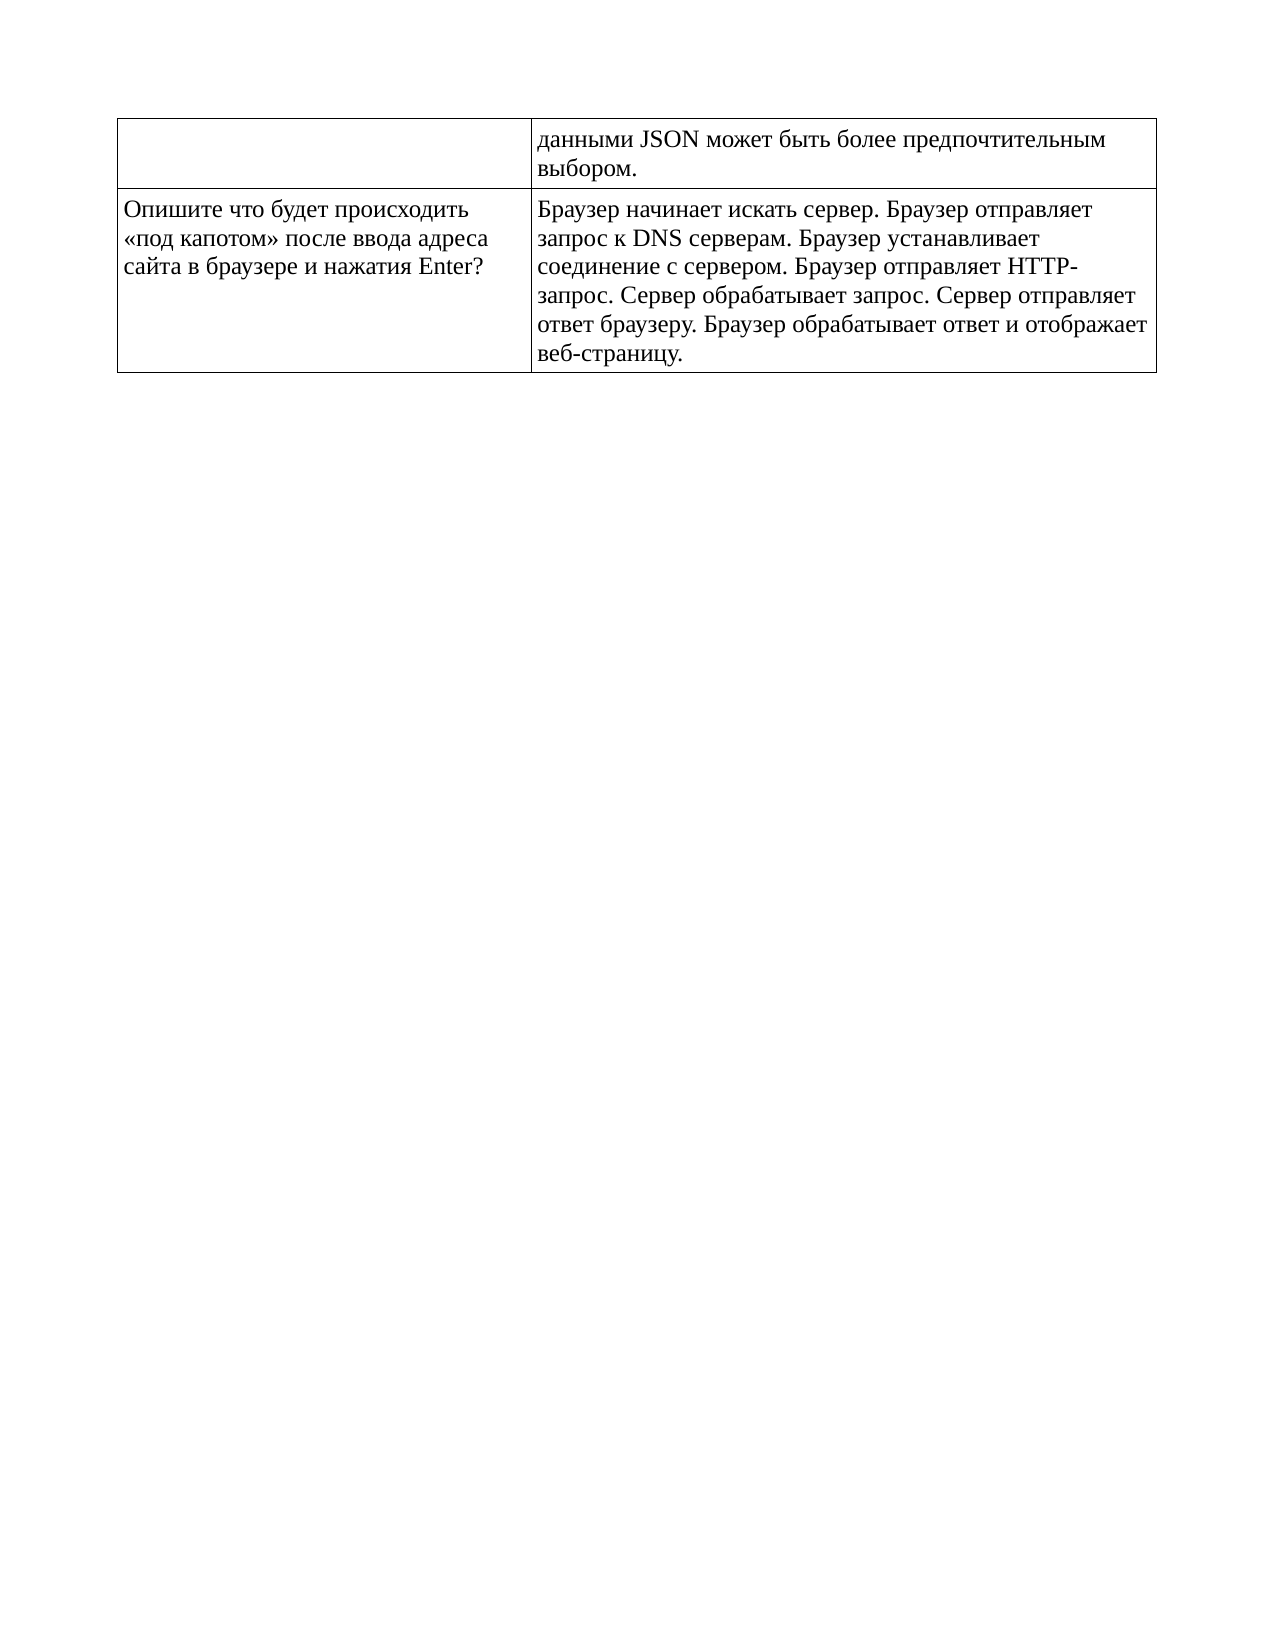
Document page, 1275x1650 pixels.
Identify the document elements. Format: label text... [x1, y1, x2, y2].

table_cell Браузер начинает искать сервер. Браузер отправляет запрос к DNS серверам. Браузер устанавливает соединение с сервером. Браузер отправляет HTTP-запрос. Сервер обрабатывает запрос. Сервер отправляет ответ браузеру. Браузер обрабатывает ответ и отображает веб-страницу. [532, 189, 1156, 372]
table_cell данными JSON может быть более предпочтительным выбором. [532, 119, 1156, 188]
table_cell [118, 119, 531, 188]
table_cell Опишите что будет происходить «под капотом» после ввода адреса сайта в браузере и нажатия Enter? [118, 189, 531, 372]
